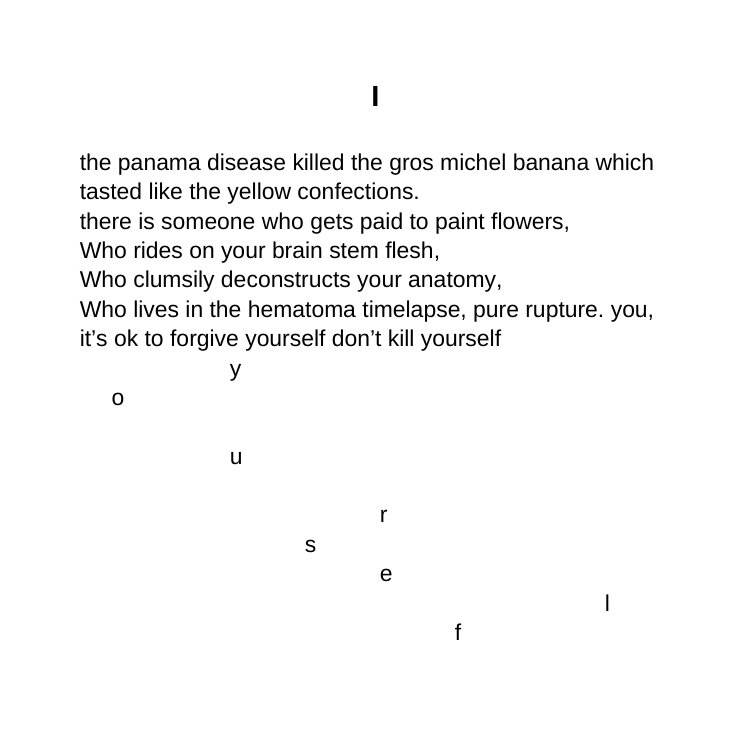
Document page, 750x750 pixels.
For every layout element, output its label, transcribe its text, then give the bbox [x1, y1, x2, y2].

text Who rides on your brain stem flesh, [79, 238, 661, 263]
title I [79, 79, 671, 112]
text it’s ok to forgive yourself don’t kill yourself [79, 326, 661, 351]
text Who clumsily deconstructs your anatomy, [79, 267, 661, 293]
text s [79, 531, 661, 557]
text r [79, 502, 661, 528]
text f [79, 619, 661, 645]
text u [79, 443, 661, 469]
text y [79, 355, 661, 381]
text e [79, 561, 661, 586]
text tasted like the yellow confections. [79, 179, 661, 204]
text l [79, 590, 661, 616]
text there is someone who gets paid to paint flowers, [79, 208, 661, 234]
text o [79, 384, 661, 410]
text the panama disease killed the gros michel banana which [79, 149, 661, 175]
text Who lives in the hematoma timelapse, pure rupture. you, [79, 296, 661, 322]
